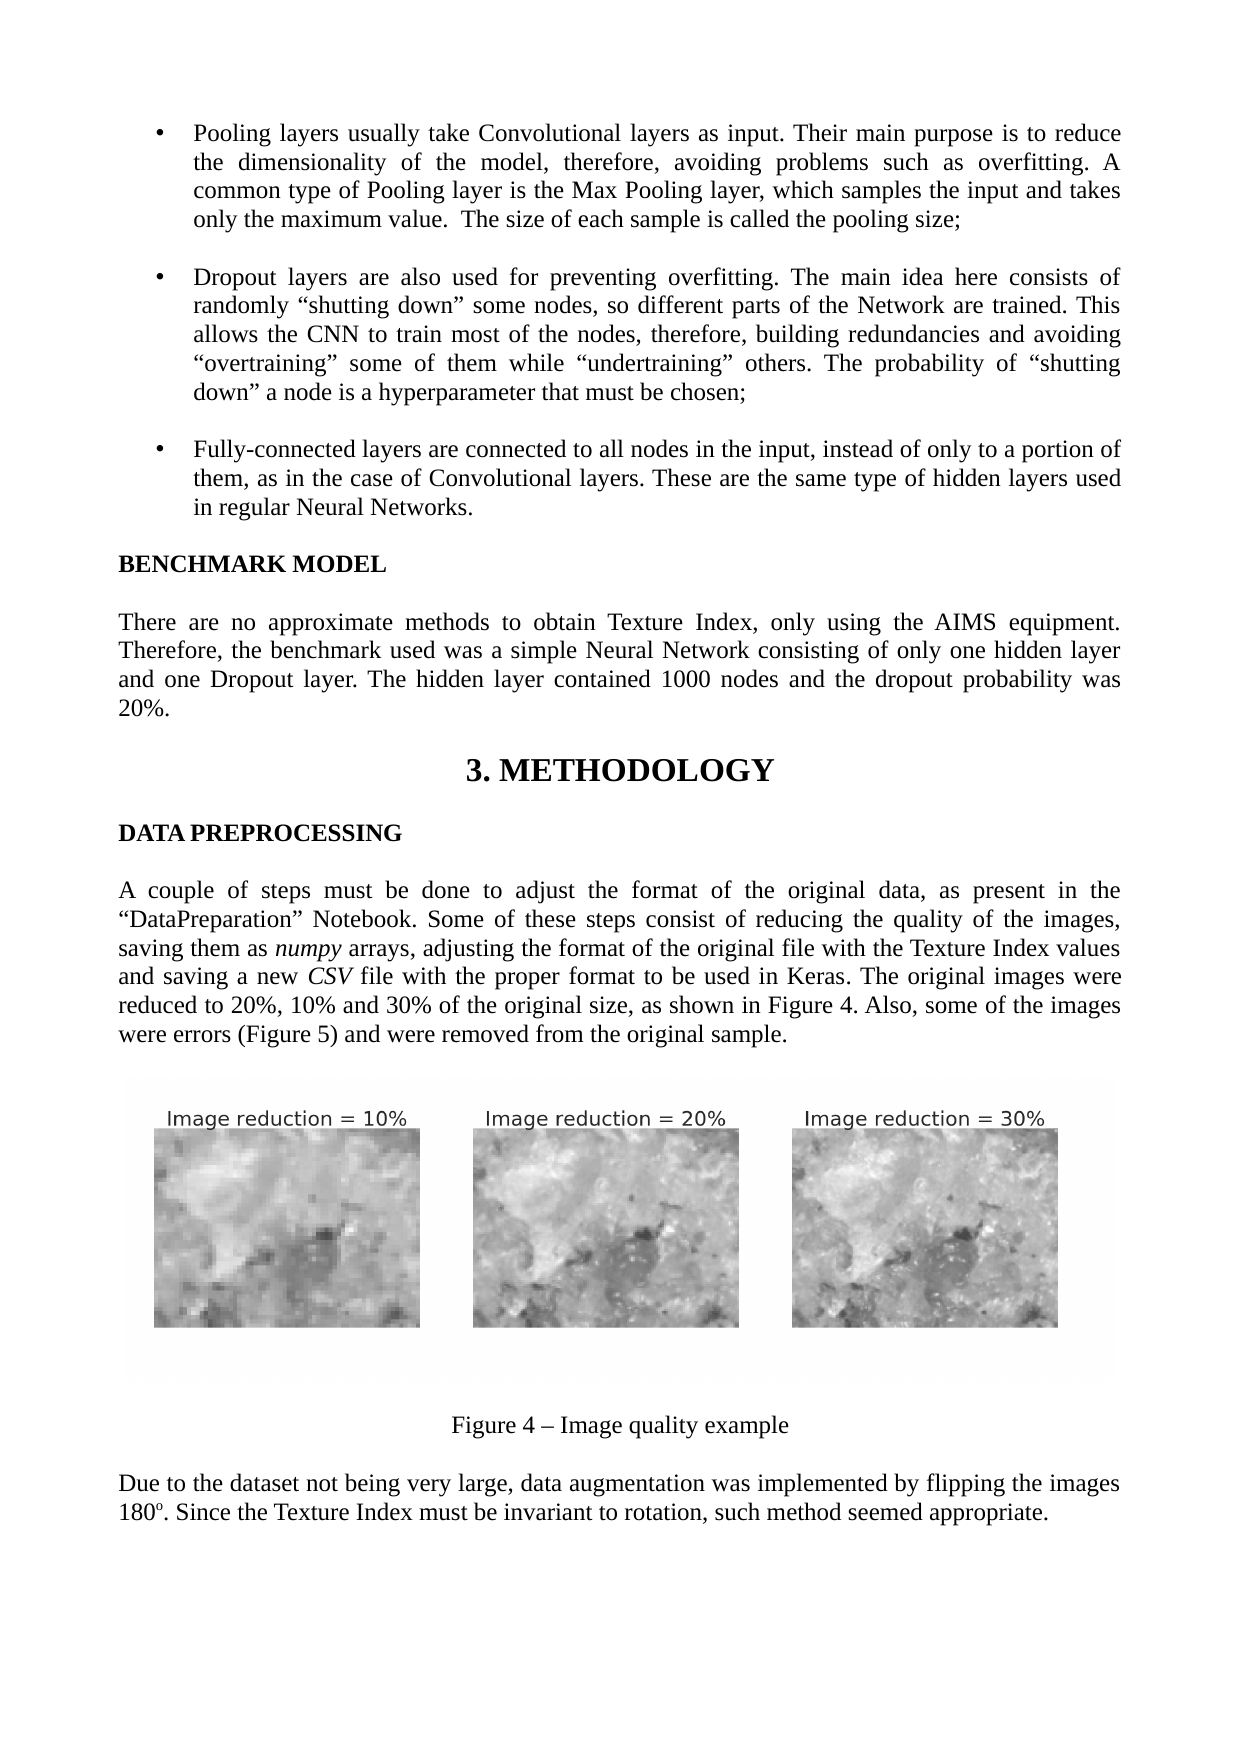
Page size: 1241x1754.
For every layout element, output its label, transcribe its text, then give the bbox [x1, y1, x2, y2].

text There are no approximate methods to obtain Texture Index, only using the AIMS equipment. Therefore, the benchmark used was a simple Neural Network consisting of only one hidden layer and one Dropout layer. The hidden layer contained 1000 nodes and the dropout probability was 20%. [118, 607, 1122, 722]
list Fully-connected layers are connected to all nodes in the input, instead of only to a portion of them, as in the case of Convolutional layers. These are the same type of hidden layers used in regular Neural Networks. [156, 434, 1122, 521]
picture [125, 1076, 1116, 1382]
list Pooling layers usually take Convolutional layers as input. Their main purpose is to reduce the dimensionality of the model, therefore, avoiding problems such as overfitting. A common type of Pooling layer is the Max Pooling layer, which samples the input and takes only the maximum value. The size of each sample is called the pooling size; [156, 118, 1122, 233]
text DATA PREPROCESSING [118, 818, 1122, 846]
text Figure 4 – Image quality example [118, 1411, 1122, 1439]
text Due to the dataset not being very large, data augmentation was implemented by flipping the images 180o. Since the Texture Index must be invariant to rotation, such method seemed appropriate. [118, 1468, 1122, 1526]
text BENCHMARK MODEL [118, 549, 1122, 578]
list Dropout layers are also used for preventing overfitting. The main idea here consists of randomly “shutting down” some nodes, so different parts of the Network are trained. This allows the CNN to train most of the nodes, therefore, building redundancies and avoiding “overtraining” some of them while “undertraining” others. The probability of “shutting down” a node is a hyperparameter that must be chosen; [156, 262, 1122, 406]
text A couple of steps must be done to adjust the format of the original data, as present in the “DataPreparation” Notebook. Some of these steps consist of reducing the quality of the images, saving them as numpy arrays, adjusting the format of the original file with the Texture Index values and saving a new CSV file with the proper format to be used in Keras. The original images were reduced to 20%, 10% and 30% of the original size, as shown in Figure 4. Also, some of the images were errors (Figure 5) and were removed from the original sample. [118, 875, 1122, 1048]
text 3. METHODOLOGY [118, 751, 1122, 789]
